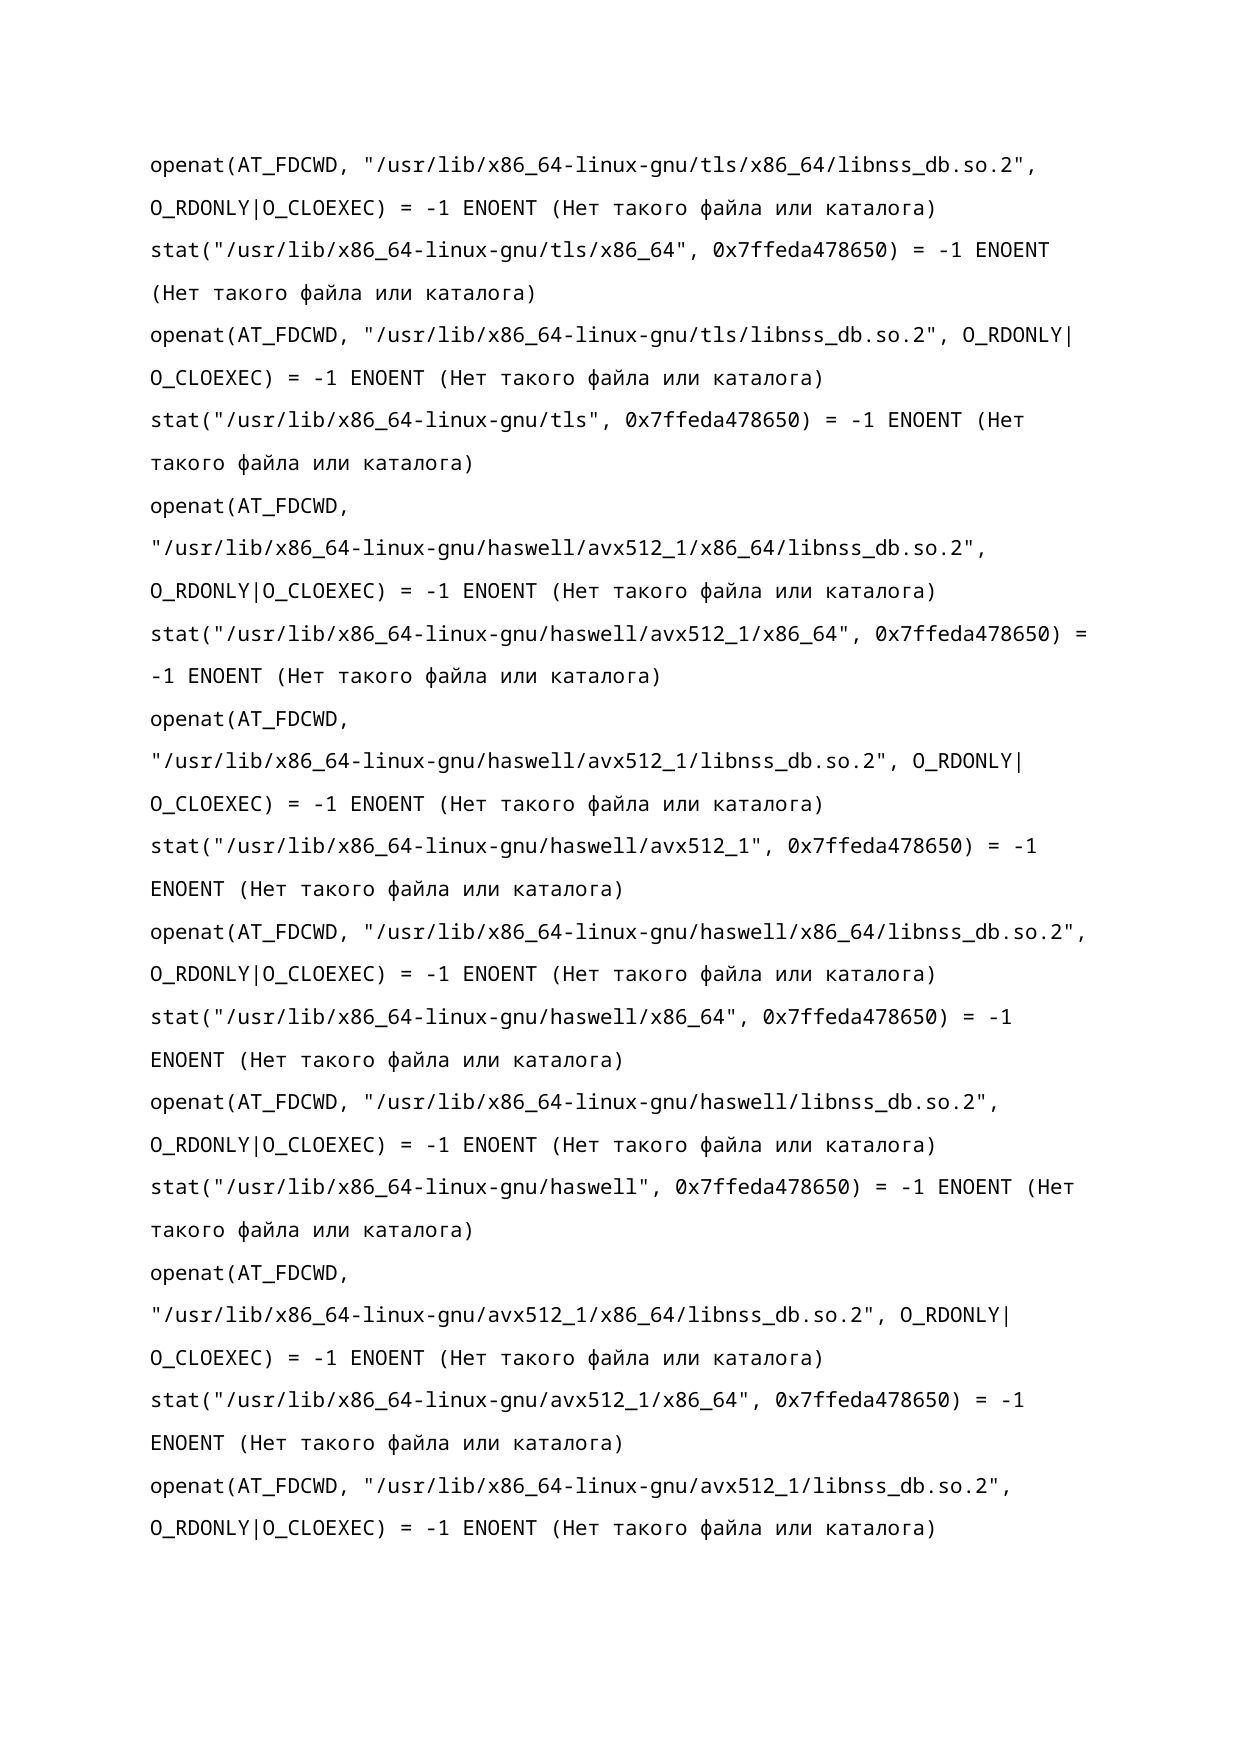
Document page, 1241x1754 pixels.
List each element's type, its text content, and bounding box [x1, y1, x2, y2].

text openat(AT_FDCWD, "/usr/lib/x86_64-linux-gnu/haswell/x86_64/libnss_db.so.2", O_RDONLY|O_CLOEXEC) = -1 ENOENT (Нет такого файла или каталога) [150, 917, 1090, 988]
text stat("/usr/lib/x86_64-linux-gnu/haswell/avx512_1/x86_64", 0x7ffeda478650) = -1 ENOENT (Нет такого файла или каталога) [150, 619, 1090, 690]
text openat(AT_FDCWD, "/usr/lib/x86_64-linux-gnu/haswell/avx512_1/x86_64/libnss_db.so.2", O_RDONLY|O_CLOEXEC) = -1 ENOENT (Нет такого файла или каталога) [150, 491, 1090, 604]
text openat(AT_FDCWD, "/usr/lib/x86_64-linux-gnu/haswell/avx512_1/libnss_db.so.2", O_RDONLY|O_CLOEXEC) = -1 ENOENT (Нет такого файла или каталога) [150, 704, 1090, 817]
text stat("/usr/lib/x86_64-linux-gnu/haswell/avx512_1", 0x7ffeda478650) = -1 ENOENT (Нет такого файла или каталога) [150, 832, 1090, 903]
text stat("/usr/lib/x86_64-linux-gnu/haswell/x86_64", 0x7ffeda478650) = -1 ENOENT (Нет такого файла или каталога) [150, 1002, 1090, 1073]
text stat("/usr/lib/x86_64-linux-gnu/haswell", 0x7ffeda478650) = -1 ENOENT (Нет такого файла или каталога) [150, 1172, 1090, 1243]
text openat(AT_FDCWD, "/usr/lib/x86_64-linux-gnu/avx512_1/x86_64/libnss_db.so.2", O_RDONLY|O_CLOEXEC) = -1 ENOENT (Нет такого файла или каталога) [150, 1258, 1090, 1371]
text stat("/usr/lib/x86_64-linux-gnu/tls", 0x7ffeda478650) = -1 ENOENT (Нет такого файла или каталога) [150, 406, 1090, 477]
text stat("/usr/lib/x86_64-linux-gnu/tls/x86_64", 0x7ffeda478650) = -1 ENOENT (Нет такого файла или каталога) [150, 235, 1090, 306]
text openat(AT_FDCWD, "/usr/lib/x86_64-linux-gnu/tls/x86_64/libnss_db.so.2", O_RDONLY|O_CLOEXEC) = -1 ENOENT (Нет такого файла или каталога) [150, 150, 1090, 221]
text openat(AT_FDCWD, "/usr/lib/x86_64-linux-gnu/haswell/libnss_db.so.2", O_RDONLY|O_CLOEXEC) = -1 ENOENT (Нет такого файла или каталога) [150, 1087, 1090, 1158]
text stat("/usr/lib/x86_64-linux-gnu/avx512_1/x86_64", 0x7ffeda478650) = -1 ENOENT (Нет такого файла или каталога) [150, 1386, 1090, 1457]
text openat(AT_FDCWD, "/usr/lib/x86_64-linux-gnu/avx512_1/libnss_db.so.2", O_RDONLY|O_CLOEXEC) = -1 ENOENT (Нет такого файла или каталога) [150, 1471, 1090, 1542]
text openat(AT_FDCWD, "/usr/lib/x86_64-linux-gnu/tls/libnss_db.so.2", O_RDONLY|O_CLOEXEC) = -1 ENOENT (Нет такого файла или каталога) [150, 320, 1090, 391]
